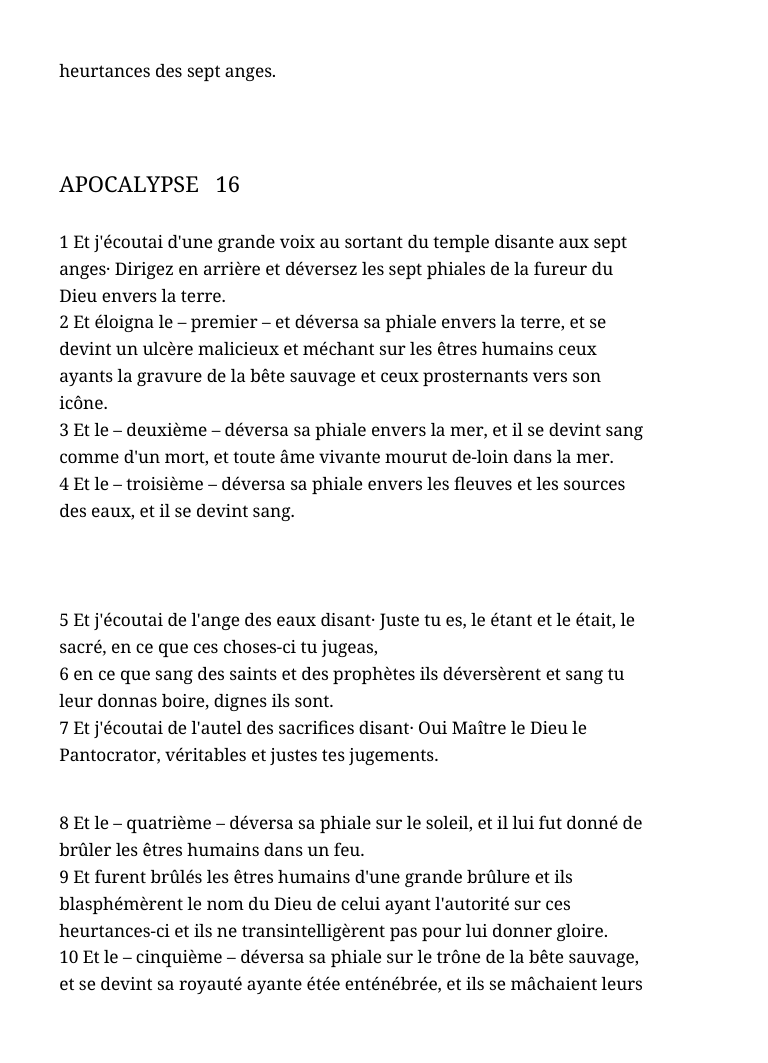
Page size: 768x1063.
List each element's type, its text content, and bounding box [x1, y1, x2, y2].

text 5 Et j'écoutai de l'ange des eaux disant· Juste tu es, le étant et le était, le sacré, en ce que ces choses-ci tu jugeas, 6 en ce que sang des saints et des prophètes ils déversèrent et sang tu leur donnas boire, dignes ils sont. 7 Et j'écoutai de l'autel des sacrifices disant· Oui Maître le Dieu le Pantocrator, véritables et justes tes jugements. [59, 608, 649, 793]
text heurtances des sept anges. [59, 59, 649, 82]
text 1 Et j'écoutai d'une grande voix au sortant du temple disante aux sept anges· Dirigez en arrière et déversez les sept phiales de la fureur du Dieu envers la terre. 2 Et éloigna le – premier – et déversa sa phiale envers la terre, et se devint un ulcère malicieux et méchant sur les êtres humains ceux ayants la gravure de la bête sauvage et ceux prosternants vers son icône. 3 Et le – deuxième – déversa sa phiale envers la mer, et il se devint sang comme d'un mort, et toute âme vivante mourut de-loin dans la mer. 4 Et le – troisième – déversa sa phiale envers les fleuves et les sources des eaux, et il se devint sang. [59, 203, 649, 549]
text 8 Et le – quatrième – déversa sa phiale sur le soleil, et il lui fut donné de brûler les êtres humains dans un feu. 9 Et furent brûlés les êtres humains d'une grande brûlure et ils blasphémèrent le nom du Dieu de celui ayant l'autorité sur ces heurtances-ci et ils ne transintelligèrent pas pour lui donner gloire. 10 Et le – cinquième – déversa sa phiale sur le trône de la bête sauvage, et se devint sa royauté ayante étée enténébrée, et ils se mâchaient leurs [59, 811, 649, 996]
text APOCALYPSE 16 [59, 169, 649, 199]
